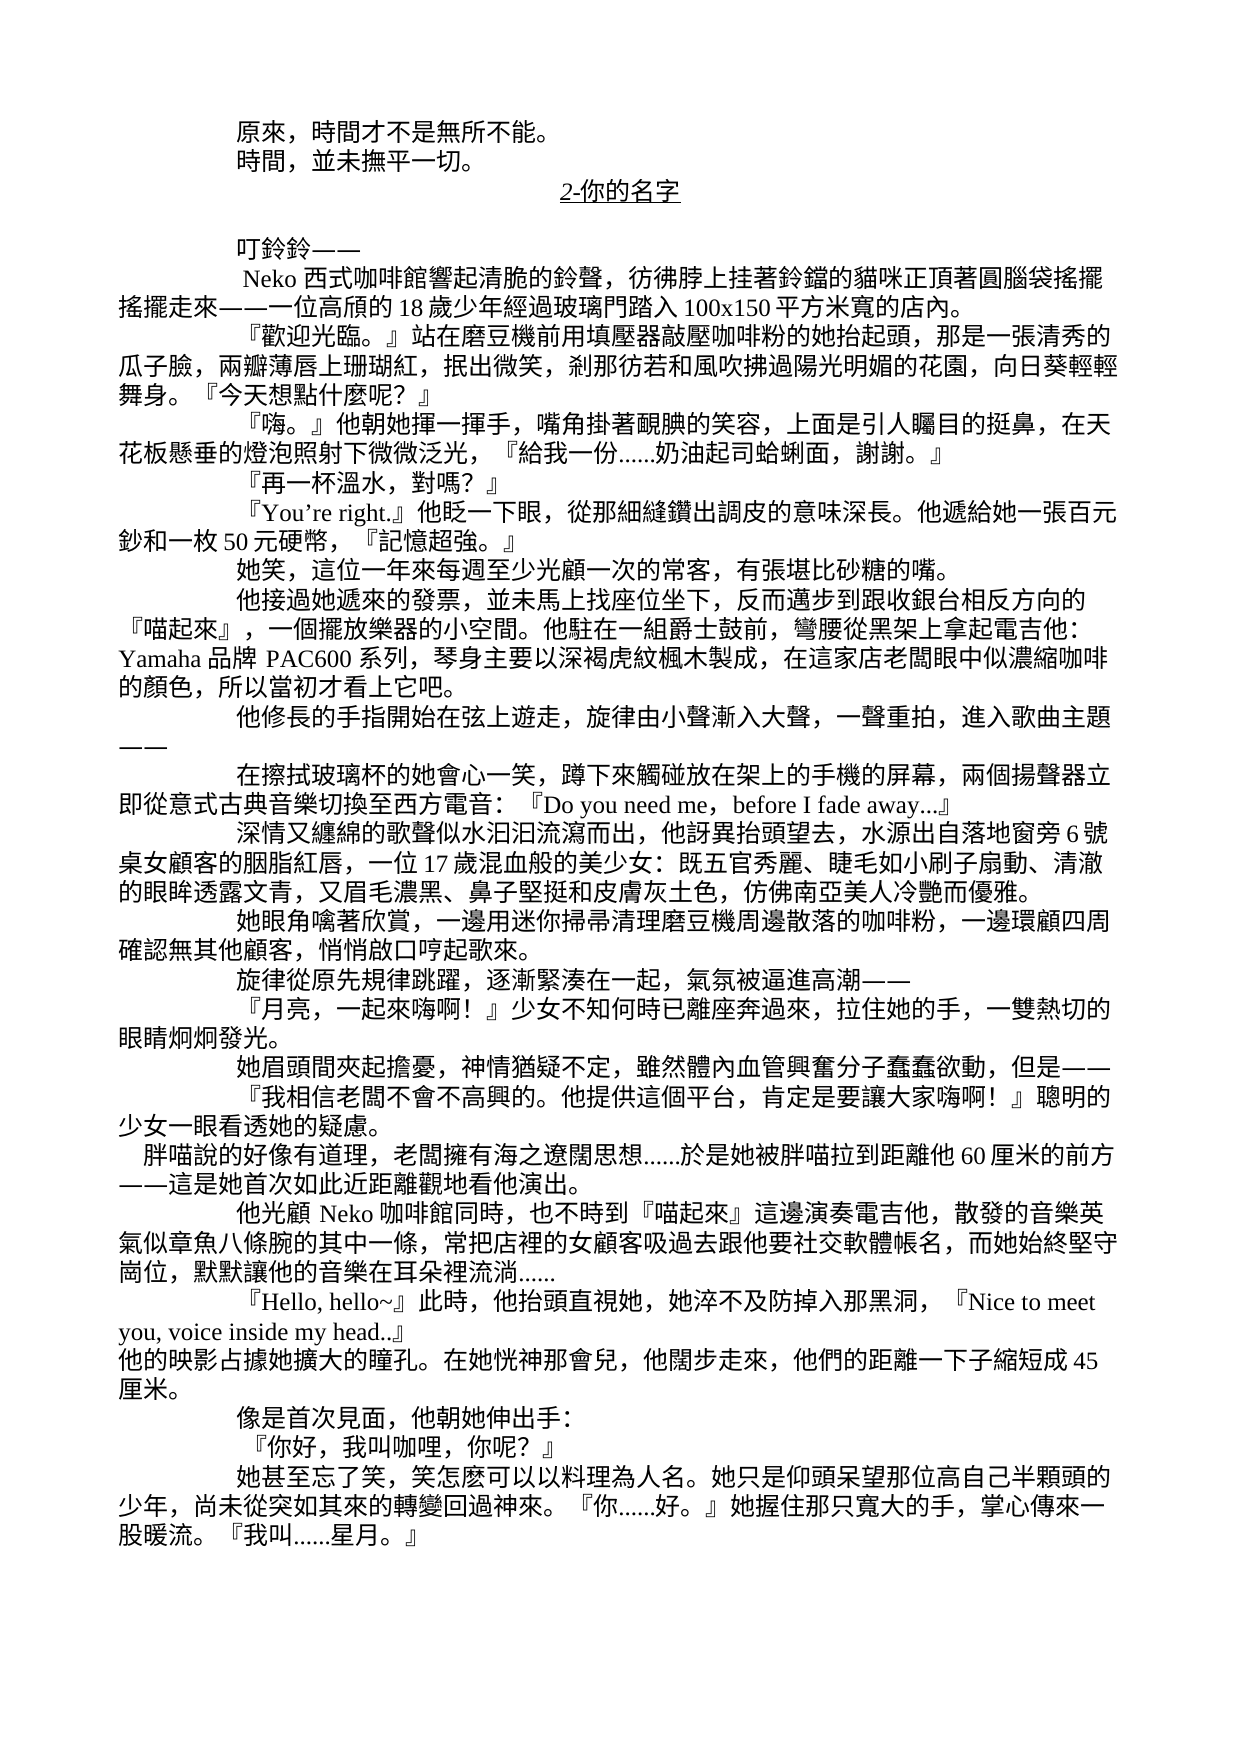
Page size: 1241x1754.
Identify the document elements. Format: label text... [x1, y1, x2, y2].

text 『你好，我叫咖哩，你呢？』 [118, 1433, 1122, 1463]
text Neko 西式咖啡館響起清脆的鈴聲，彷彿脖上挂著鈴鐺的貓咪正頂著圓腦袋搖擺搖擺走來——一位高頎的18歲少年經過玻璃門踏入100x150平方米寬的店內。 [118, 264, 1122, 322]
text 他接過她遞來的發票，並未馬上找座位坐下，反而邁步到跟收銀台相反方向的『喵起來』，一個擺放樂器的小空間。他駐在一組爵士鼓前，彎腰從黑架上拿起電吉他：Yamaha 品牌 PAC600 系列，琴身主要以深褐虎紋楓木製成，在這家店老闆眼中似濃縮咖啡的顏色，所以當初才看上它吧。 [118, 586, 1122, 703]
text 時間，並未撫平一切。 [118, 147, 1122, 177]
text 旋律從原先規律跳躍，逐漸緊湊在一起，氣氛被逼進高潮—— [118, 966, 1122, 995]
text 他修長的手指開始在弦上遊走，旋律由小聲漸入大聲，一聲重拍，進入歌曲主題—— [118, 703, 1122, 761]
text 深情又纏綿的歌聲似水汩汩流瀉而出，他訝異抬頭望去，水源出自落地窗旁6號桌女顧客的胭脂紅唇，一位17歲混血般的美少女：既五官秀麗、睫毛如小刷子扇動、清澈的眼眸透露文青，又眉毛濃黑、鼻子堅挺和皮膚灰土色，仿佛南亞美人冷艷而優雅。 [118, 819, 1122, 907]
text 他光顧 Neko 咖啡館同時，也不時到『喵起來』這邊演奏電吉他，散發的音樂英氣似章魚八條腕的其中一條，常把店裡的女顧客吸過去跟他要社交軟體帳名，而她始終堅守崗位，默默讓他的音樂在耳朵裡流淌...... [118, 1199, 1122, 1287]
text 她笑，這位一年來每週至少光顧一次的常客，有張堪比砂糖的嘴。 [118, 556, 1122, 586]
text 在擦拭玻璃杯的她會心一笑，蹲下來觸碰放在架上的手機的屏幕，兩個揚聲器立即從意式古典音樂切換至西方電音：『Do you need me，before I fade away...』 [118, 761, 1122, 819]
text 叮鈴鈴—— [118, 235, 1122, 264]
text 『Hello, hello~』此時，他抬頭直視她，她淬不及防掉入那黑洞，『Nice to meet you, voice inside my head..』 [118, 1287, 1122, 1346]
text 她甚至忘了笑，笑怎麽可以以料理為人名。她只是仰頭呆望那位高自己半顆頭的少年，尚未從突如其來的轉變回過神來。『你......好。』她握住那只寬大的手，掌心傳來一股暖流。『我叫......星月。』 [118, 1463, 1122, 1551]
text 『嗨。』他朝她揮一揮手，嘴角掛著靦腆的笑容，上面是引人矚目的挺鼻，在天花板懸垂的燈泡照射下微微泛光，『給我一份......奶油起司蛤蜊面，謝謝。』 [118, 410, 1122, 469]
text 她眉頭間夾起擔憂，神情猶疑不定，雖然體內血管興奮分子蠢蠢欲動，但是—— [118, 1053, 1122, 1083]
text 原來，時間才不是無所不能。 [118, 118, 1122, 147]
text 『我相信老闆不會不高興的。他提供這個平台，肯定是要讓大家嗨啊！』聰明的少女一眼看透她的疑慮。 [118, 1083, 1122, 1141]
text 他的映影占據她擴大的瞳孔。在她恍神那會兒，他闊步走來，他們的距離一下子縮短成45厘米。 [118, 1346, 1122, 1404]
text 『You’re right.』他眨一下眼，從那細縫鑽出調皮的意味深長。他遞給她一張百元鈔和一枚50元硬幣，『記憶超強。』 [118, 498, 1122, 556]
text 『再一杯溫水，對嗎？』 [118, 469, 1122, 498]
text 胖喵說的好像有道理，老闆擁有海之遼闊思想......於是她被胖喵拉到距離他60厘米的前方——這是她首次如此近距離觀地看他演出。 [118, 1141, 1122, 1199]
text 像是首次見面，他朝她伸出手： [118, 1404, 1122, 1433]
text 『月亮，一起來嗨啊！』少女不知何時已離座奔過來，拉住她的手，一雙熱切的眼睛炯炯發光。 [118, 995, 1122, 1053]
text 她眼角噙著欣賞，一邊用迷你掃帚清理磨豆機周邊散落的咖啡粉，一邊環顧四周確認無其他顧客，悄悄啟口哼起歌來。 [118, 907, 1122, 966]
text 2-你的名字 [118, 177, 1122, 206]
text 『歡迎光臨。』站在磨豆機前用填壓器敲壓咖啡粉的她抬起頭，那是一張清秀的瓜子臉，兩瓣薄唇上珊瑚紅，抿出微笑，剎那彷若和風吹拂過陽光明媚的花園，向日葵輕輕舞身。『今天想點什麼呢？』 [118, 322, 1122, 410]
